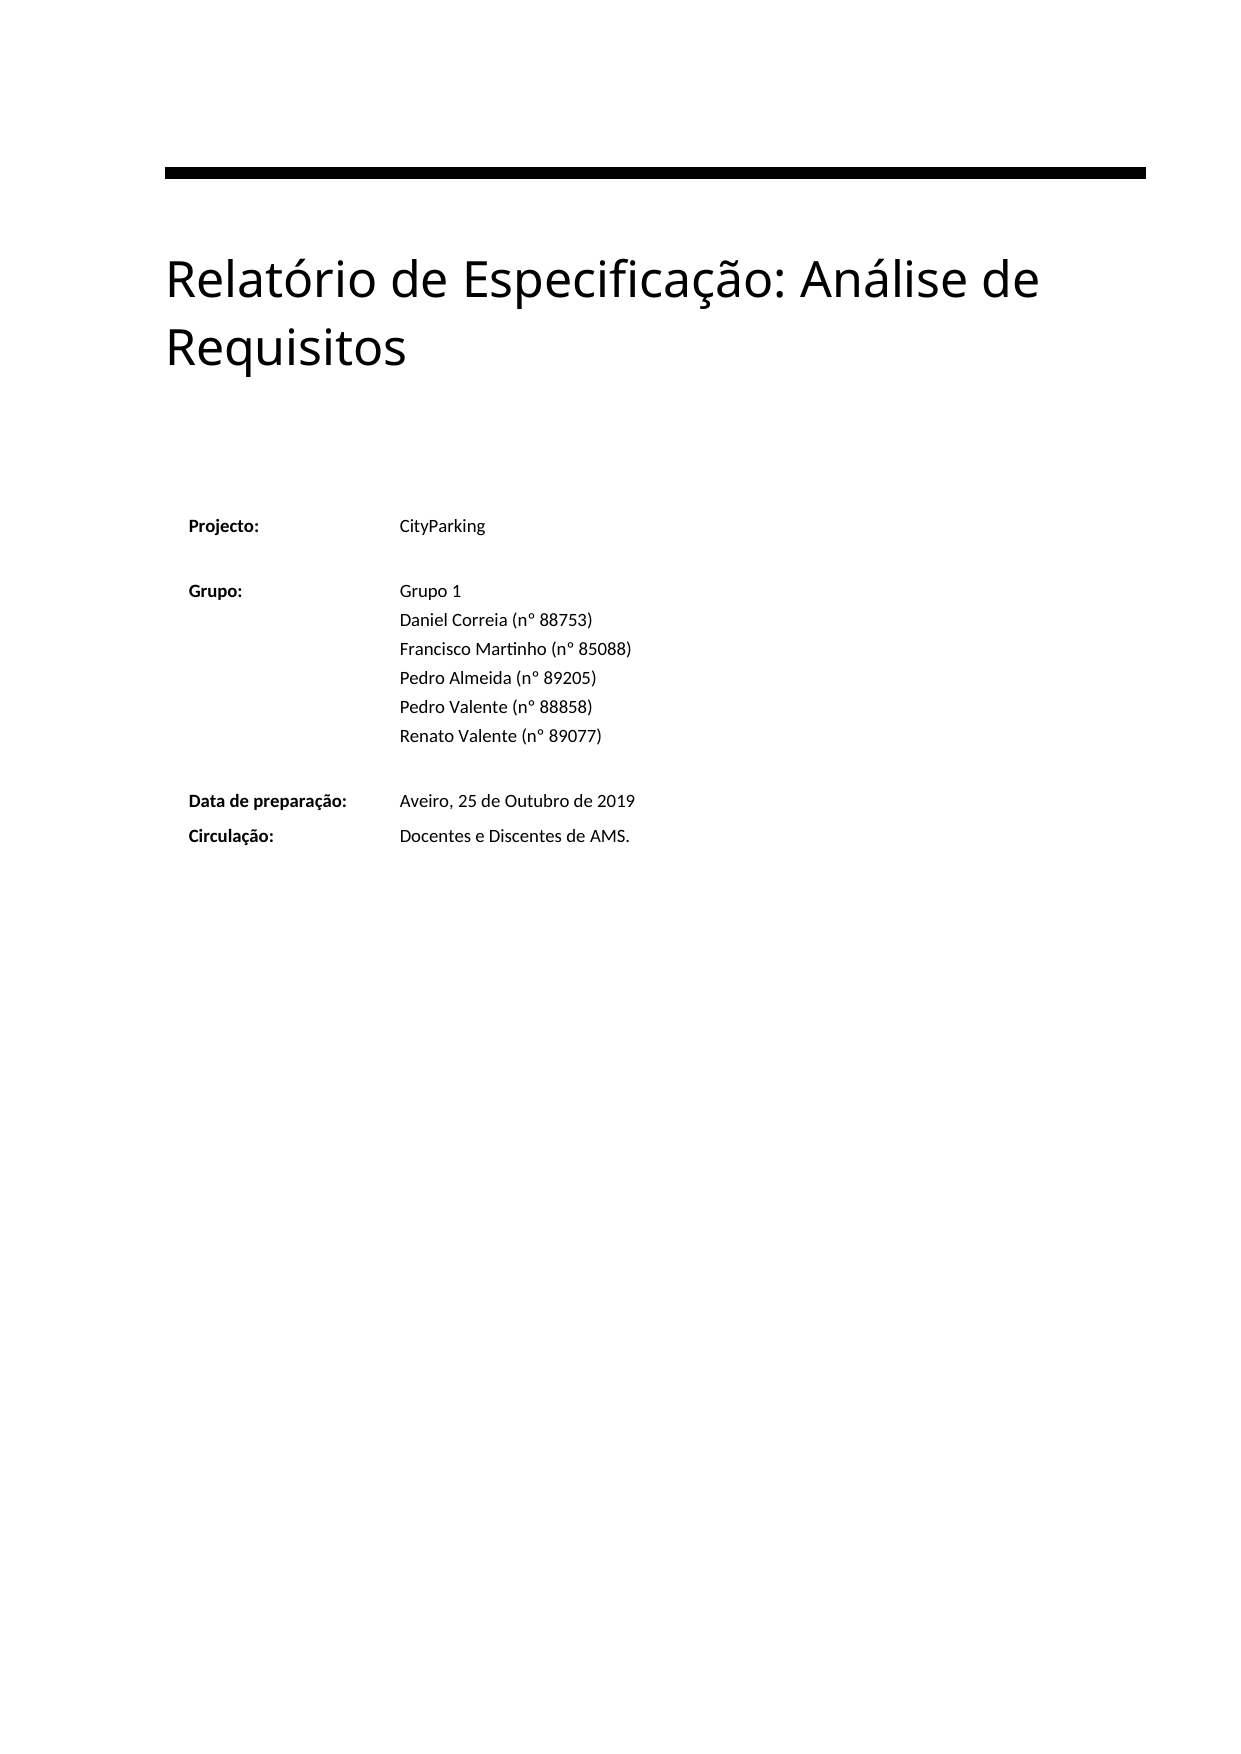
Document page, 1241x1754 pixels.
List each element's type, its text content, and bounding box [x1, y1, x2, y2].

title Relatório de Especificação: Análise de Requisitos [165, 179, 1146, 380]
table_header Projecto: [177, 508, 388, 572]
table_cell Data de preparação: [177, 783, 388, 818]
table_cell Docentes e Discentes de AMS. [388, 818, 1119, 883]
table_cell Grupo: [177, 573, 388, 783]
table_cell Circulação: [177, 818, 388, 883]
table_cell Aveiro, 25 de Outubro de 2019 [388, 783, 1119, 818]
table_header CityParking [388, 508, 1119, 572]
table_cell Grupo 1 Daniel Correia (nº 88753) Francisco Martinho (nº 85088) Pedro Almeida (nº 89205) Pedro Valente (nº 88858) Renato Valente (nº 89077) [388, 573, 1119, 783]
